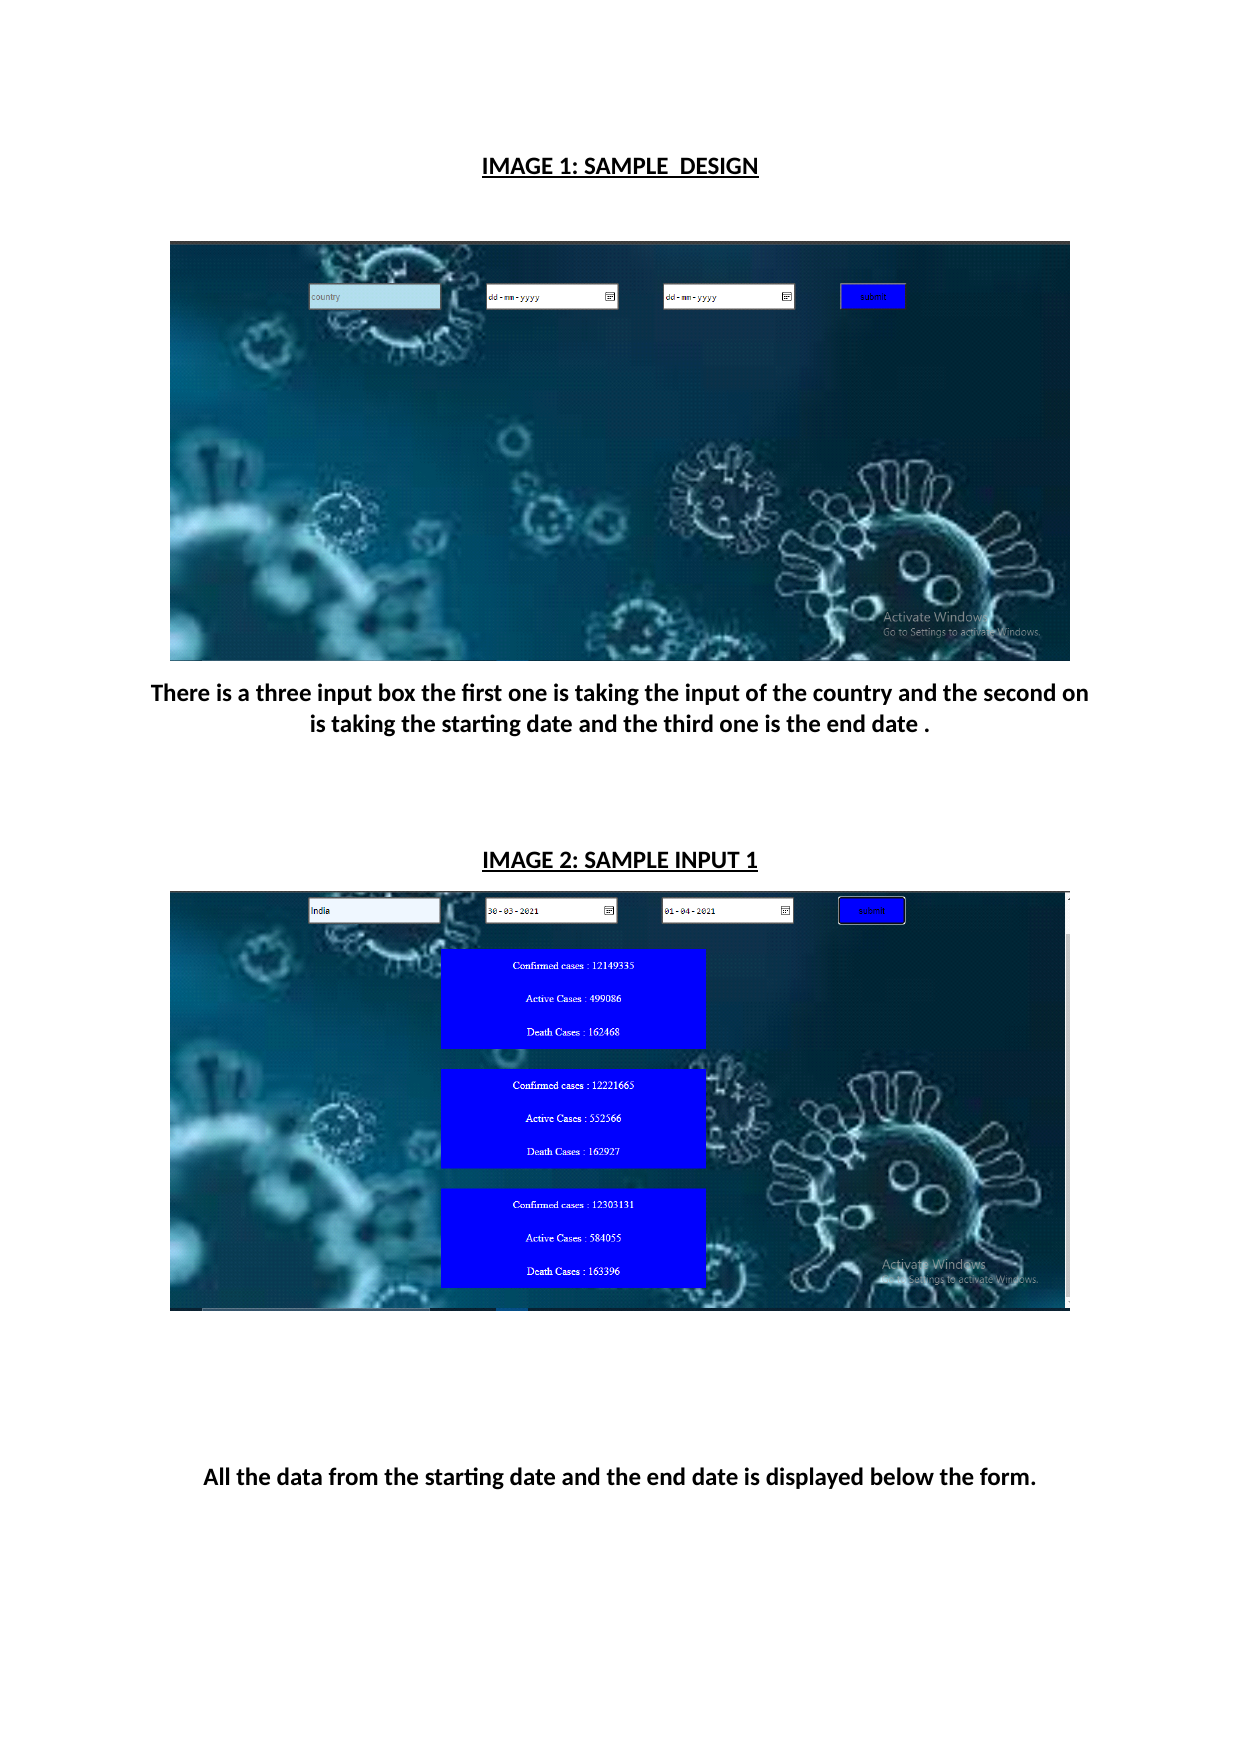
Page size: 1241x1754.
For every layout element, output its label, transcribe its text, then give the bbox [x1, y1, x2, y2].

text All the data from the starting date and the end date is displayed below the form. [150, 1461, 1090, 1492]
text There is a three input box the first one is taking the input of the country and the second on is taking the starting date and the third one is the end date . [150, 677, 1090, 738]
text IMAGE 2: SAMPLE INPUT 1 [150, 844, 1090, 875]
text IMAGE 1: SAMPLE DESIGN [150, 150, 1090, 181]
